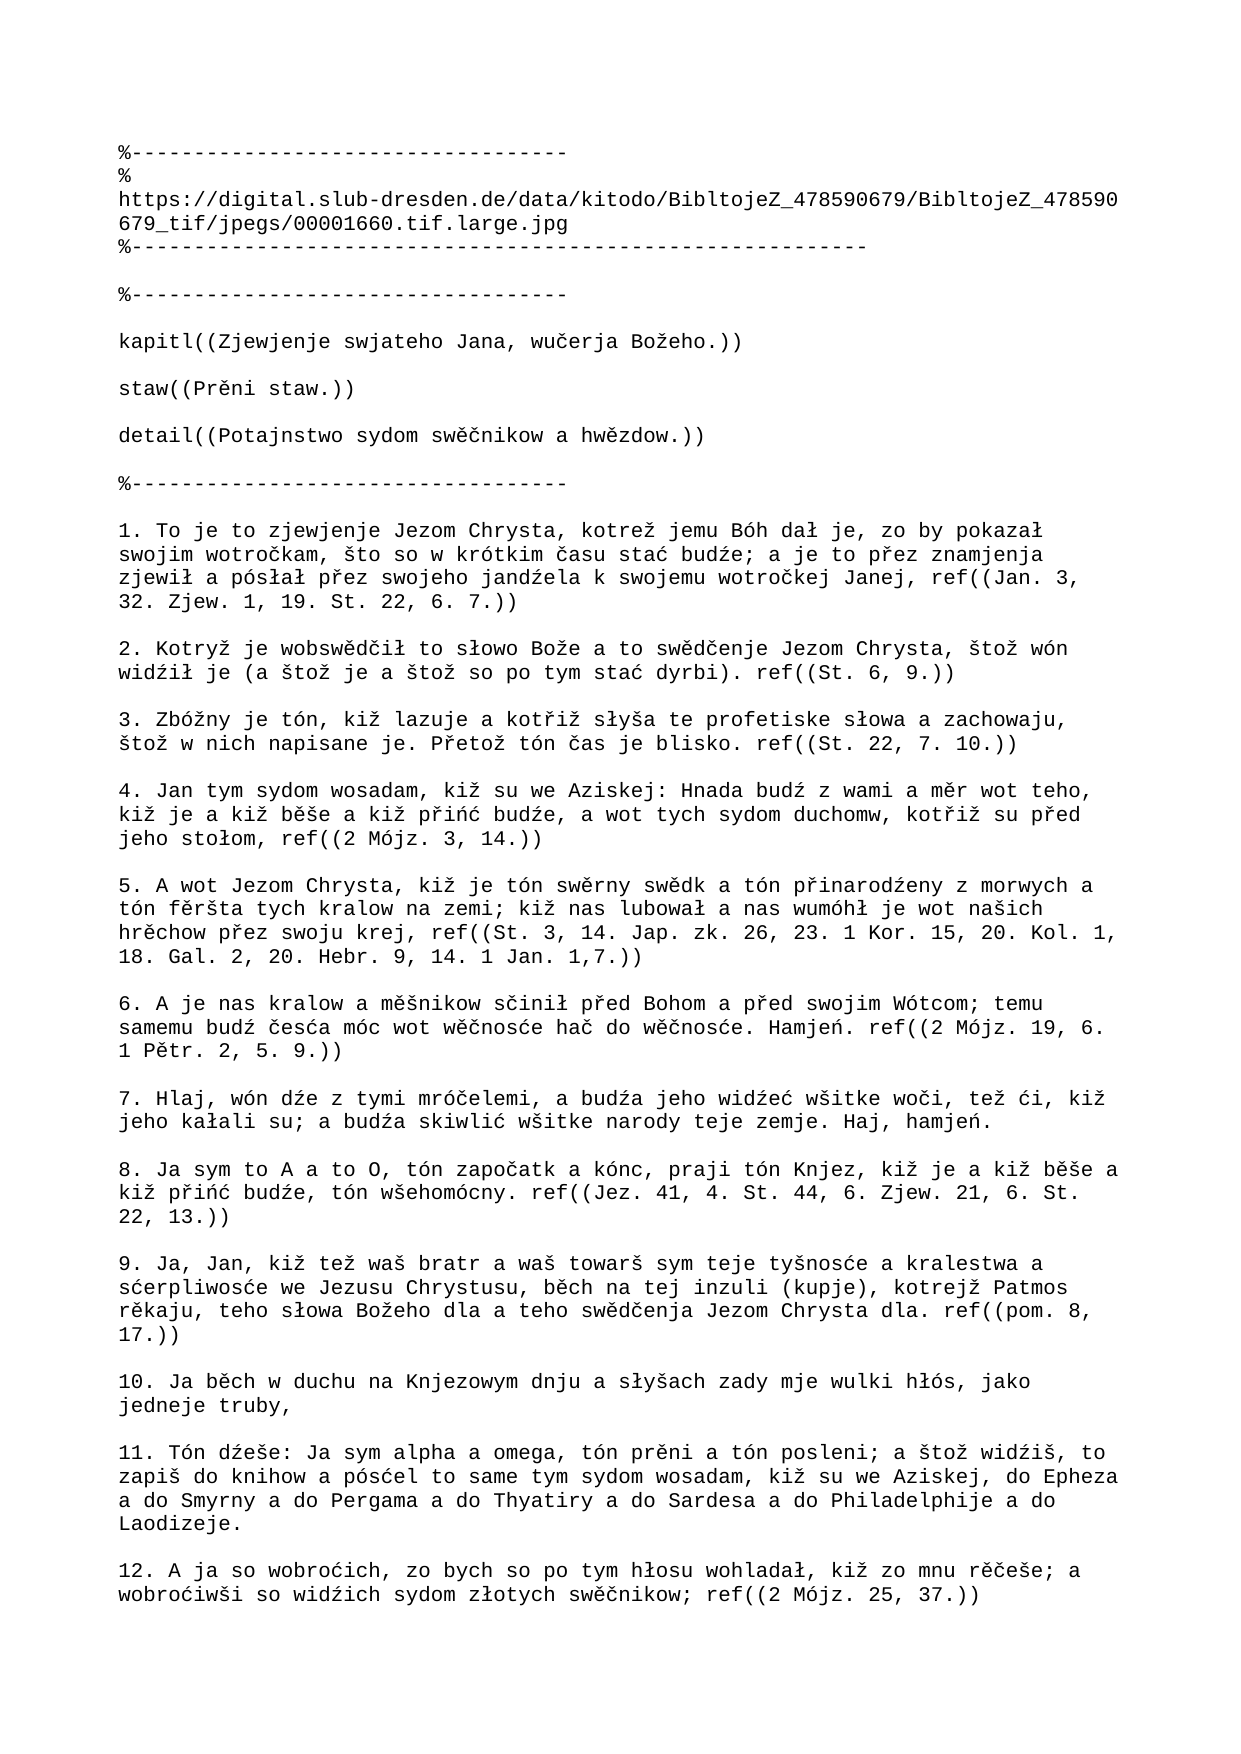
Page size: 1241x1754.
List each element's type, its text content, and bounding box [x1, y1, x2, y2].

text detail((Potajnstwo sydom swěčnikow a hwězdow.)) [118, 426, 1122, 449]
text 8. Ja sym to A a to O, tón započatk a kónc, praji tón Knjez, kiž je a kiž běše a kiž přińć budźe, tón wšehomócny. ref((Jez. 41, 4. St. 44, 6. Zjew. 21, 6. St. 22, 13.)) [118, 1158, 1122, 1229]
text 12. A ja so wobroćich, zo bych so po tym hłosu wohladał, kiž zo mnu rěčeše; a wobroćiwši so widźich sydom złotych swěčnikow; ref((2 Mójz. 25, 37.)) [118, 1561, 1122, 1608]
text staw((Prěni staw.)) [118, 378, 1122, 402]
text 3. Zbóžny je tón, kiž lazuje a kotřiž słyša te profetiske słowa a zachowaju, štož w nich napisane je. Přetož tón čas je blisko. ref((St. 22, 7. 10.)) [118, 709, 1122, 757]
text %----------------------------------- [118, 142, 1122, 165]
text 10. Ja běch w duchu na Knjezowym dnju a słyšach zady mje wulki hłós, jako jedneje truby, [118, 1371, 1122, 1419]
text 5. A wot Jezom Chrysta, kiž je tón swěrny swědk a tón přinarodźeny z morwych a tón fěršta tych kralow na zemi; kiž nas lubował a nas wumóhł je wot našich hrěchow přez swoju krej, ref((St. 3, 14. Jap. zk. 26, 23. 1 Kor. 15, 20. Kol. 1, 18. Gal. 2, 20. Hebr. 9, 14. 1 Jan. 1,7.)) [118, 875, 1122, 969]
text 11. Tón dźeše: Ja sym alpha a omega, tón prěni a tón posleni; a štož widźiš, to zapiš do knihow a pósćel to same tym sydom wosadam, kiž su we Aziskej, do Epheza a do Smyrny a do Pergama a do Thyatiry a do Sardesa a do Philadelphije a do Laodizeje. [118, 1442, 1122, 1537]
text 1. To je to zjewjenje Jezom Chrysta, kotrež jemu Bóh dał je, zo by pokazał swojim wotročkam, što so w krótkim času stać budźe; a je to přez znamjenja zjewił a pósłał přez swojeho jandźela k swojemu wotročkej Janej, ref((Jan. 3, 32. Zjew. 1, 19. St. 22, 6. 7.)) [118, 520, 1122, 615]
text 7. Hlaj, wón dźe z tymi mróčelemi, a budźa jeho widźeć wšitke woči, tež ći, kiž jeho kałali su; a budźa skiwlić wšitke narody teje zemje. Haj, hamjeń. [118, 1088, 1122, 1135]
text 4. Jan tym sydom wosadam, kiž su we Aziskej: Hnada budź z wami a měr wot teho, kiž je a kiž běše a kiž přińć budźe, a wot tych sydom duchomw, kotřiž su před jeho stołom, ref((2 Mójz. 3, 14.)) [118, 780, 1122, 851]
text % https://digital.slub-dresden.de/data/kitodo/BibltojeZ_478590679/BibltojeZ_478590679_tif/jpegs/00001660.tif.large.jpg [118, 165, 1122, 236]
text 9. Ja, Jan, kiž tež waš bratr a waš towarš sym teje tyšnosće a kralestwa a sćerpliwosće we Jezusu Chrystusu, běch na tej inzuli (kupje), kotrejž Patmos rěkaju, teho słowa Božeho dla a teho swědčenja Jezom Chrysta dla. ref((pom. 8, 17.)) [118, 1253, 1122, 1348]
text %----------------------------------------------------------- [118, 236, 1122, 260]
text %----------------------------------- [118, 473, 1122, 496]
text 6. A je nas kralow a měšnikow sčinił před Bohom a před swojim Wótcom; temu samemu budź česća móc wot wěčnosće hač do wěčnosće. Hamjeń. ref((2 Mójz. 19, 6. 1 Pětr. 2, 5. 9.)) [118, 993, 1122, 1064]
text %----------------------------------- [118, 284, 1122, 307]
text 2. Kotryž je wobswědčił to słowo Bože a to swědčenje Jezom Chrysta, štož wón widźił je (a štož je a štož so po tym stać dyrbi). ref((St. 6, 9.)) [118, 638, 1122, 686]
text kapitl((Zjewjenje swjateho Jana, wučerja Božeho.)) [118, 331, 1122, 354]
